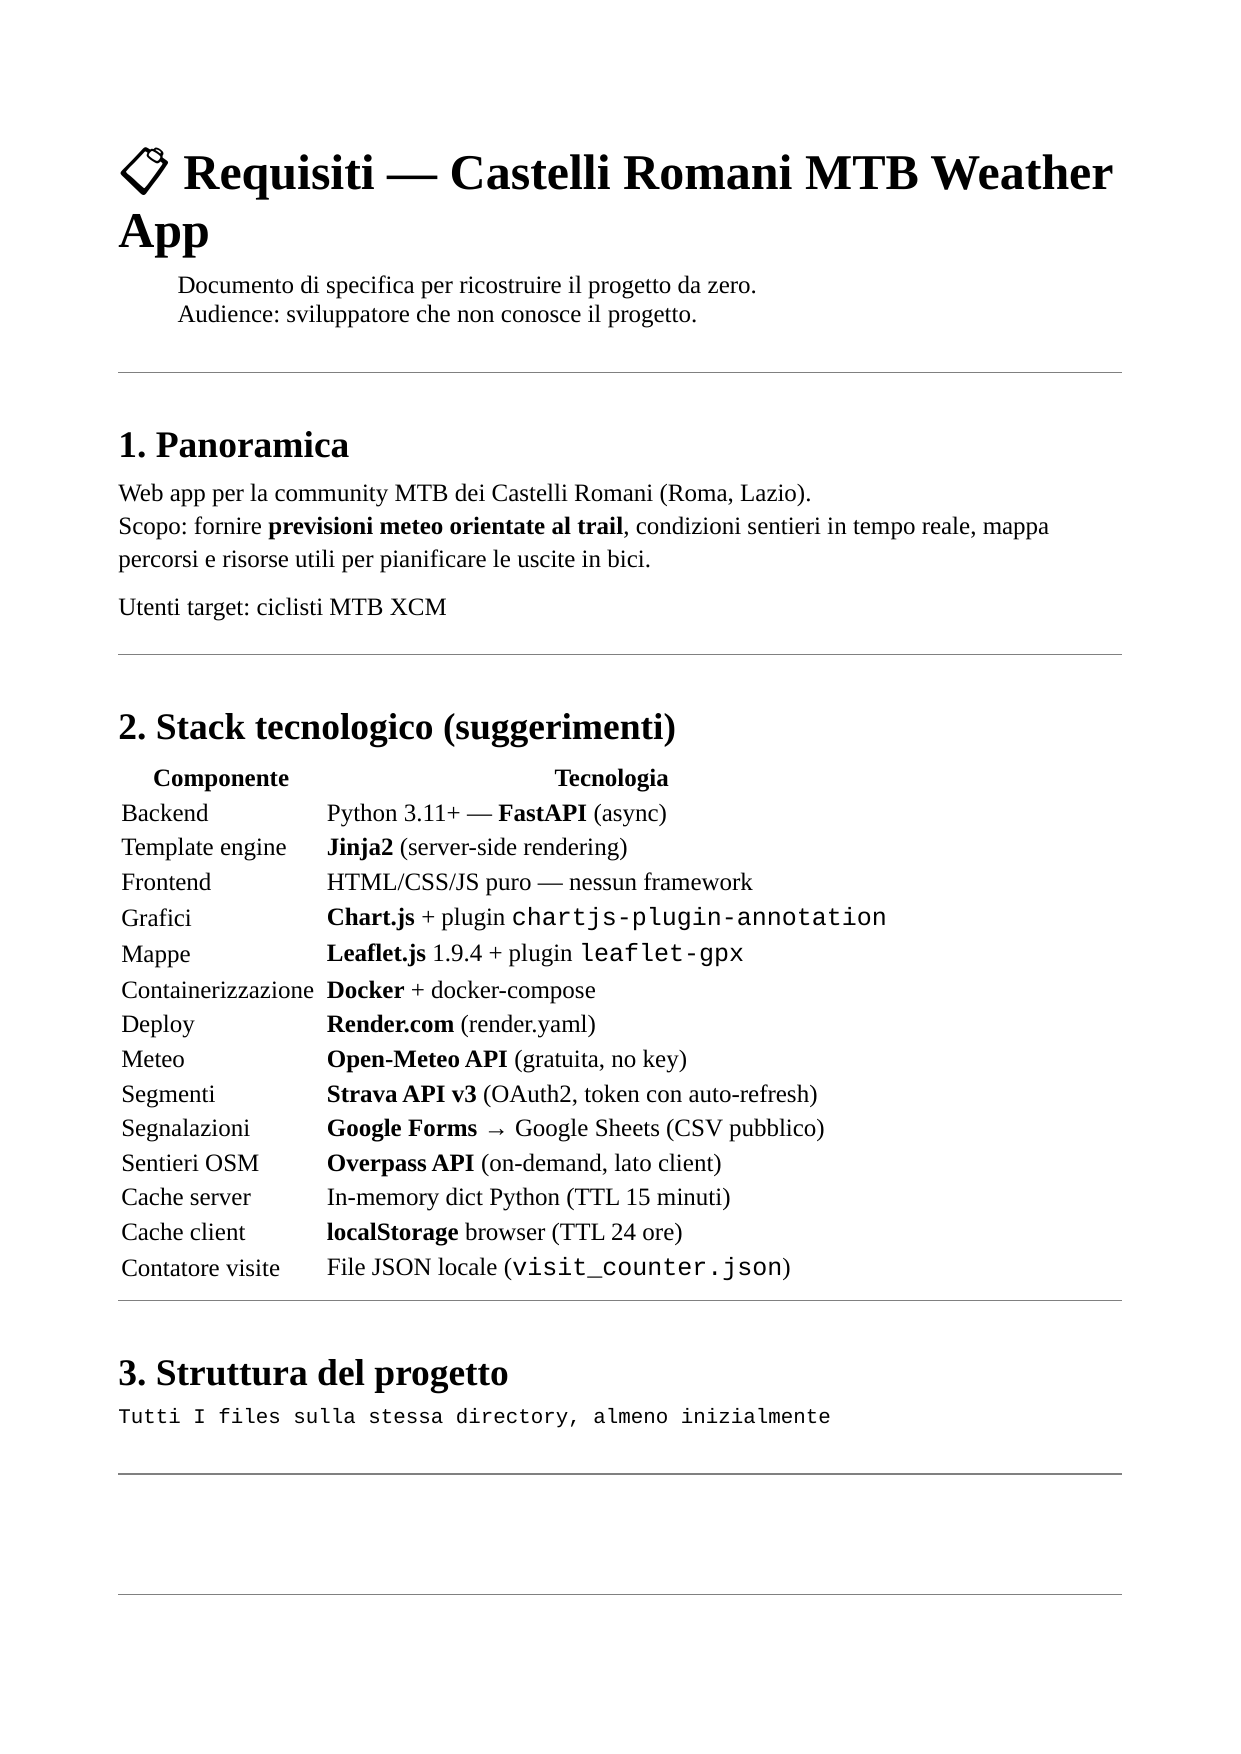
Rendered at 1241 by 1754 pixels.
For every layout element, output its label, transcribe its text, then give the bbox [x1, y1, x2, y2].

table_cell Leaflet.js 1.9.4 + plugin leaflet-gpx [324, 935, 899, 972]
table_cell Jinja2 (server-side rendering) [324, 830, 899, 864]
table_cell Grafici [118, 899, 324, 935]
table_cell Docker + docker-compose [324, 972, 899, 1007]
table_cell In-memory dict Python (TTL 15 minuti) [324, 1180, 899, 1214]
text Web app per la community MTB dei Castelli Romani (Roma, Lazio). Scopo: fornire previsioni meteo orientate al trail, condizioni sentieri in tempo reale, mappa percorsi e risorse utili per pianificare le uscite in bici. [118, 478, 1122, 573]
subtitle 3. Struttura del progetto [118, 1350, 1122, 1393]
table_cell Render.com (render.yaml) [324, 1007, 899, 1041]
table_cell Template engine [118, 830, 324, 864]
table_cell Sentieri OSM [118, 1145, 324, 1179]
table_cell Contatore visite [118, 1249, 324, 1285]
table_cell Backend [118, 795, 324, 829]
table_cell Python 3.11+ — FastAPI (async) [324, 795, 899, 829]
subtitle 2. Stack tecnologico (suggerimenti) [118, 705, 1122, 748]
table_cell Open-Meteo API (gratuita, no key) [324, 1041, 899, 1076]
table_cell Meteo [118, 1041, 324, 1076]
table_cell HTML/CSS/JS puro — nessun framework [324, 864, 899, 899]
table_cell localStorage browser (TTL 24 ore) [324, 1214, 899, 1249]
text Utenti target: ciclisti MTB XCM [118, 592, 1122, 621]
subtitle 📋 Requisiti — Castelli Romani MTB Weather App [118, 143, 1122, 258]
table_cell Google Forms → Google Sheets (CSV pubblico) [324, 1110, 899, 1145]
table_cell Deploy [118, 1007, 324, 1041]
subtitle 1. Panoramica [118, 423, 1122, 466]
table_header Tecnologia [324, 760, 899, 795]
table_cell Overpass API (on-demand, lato client) [324, 1145, 899, 1179]
text Documento di specifica per ricostruire il progetto da zero. Audience: sviluppatore che non conosce il progetto. [177, 271, 1063, 328]
text Tutti I files sulla stessa directory, almeno inizialmente [118, 1406, 1122, 1430]
table_cell Segnalazioni [118, 1110, 324, 1145]
table_cell Mappe [118, 935, 324, 972]
table_cell Containerizzazione [118, 972, 324, 1007]
table_cell Chart.js + plugin chartjs-plugin-annotation [324, 899, 899, 935]
table_cell Cache client [118, 1214, 324, 1249]
table_cell Segmenti [118, 1076, 324, 1110]
table_cell Strava API v3 (OAuth2, token con auto-refresh) [324, 1076, 899, 1110]
table_header Componente [118, 760, 324, 795]
table_cell Cache server [118, 1180, 324, 1214]
table_cell File JSON locale (visit_counter.json) [324, 1249, 899, 1285]
table_cell Frontend [118, 864, 324, 899]
